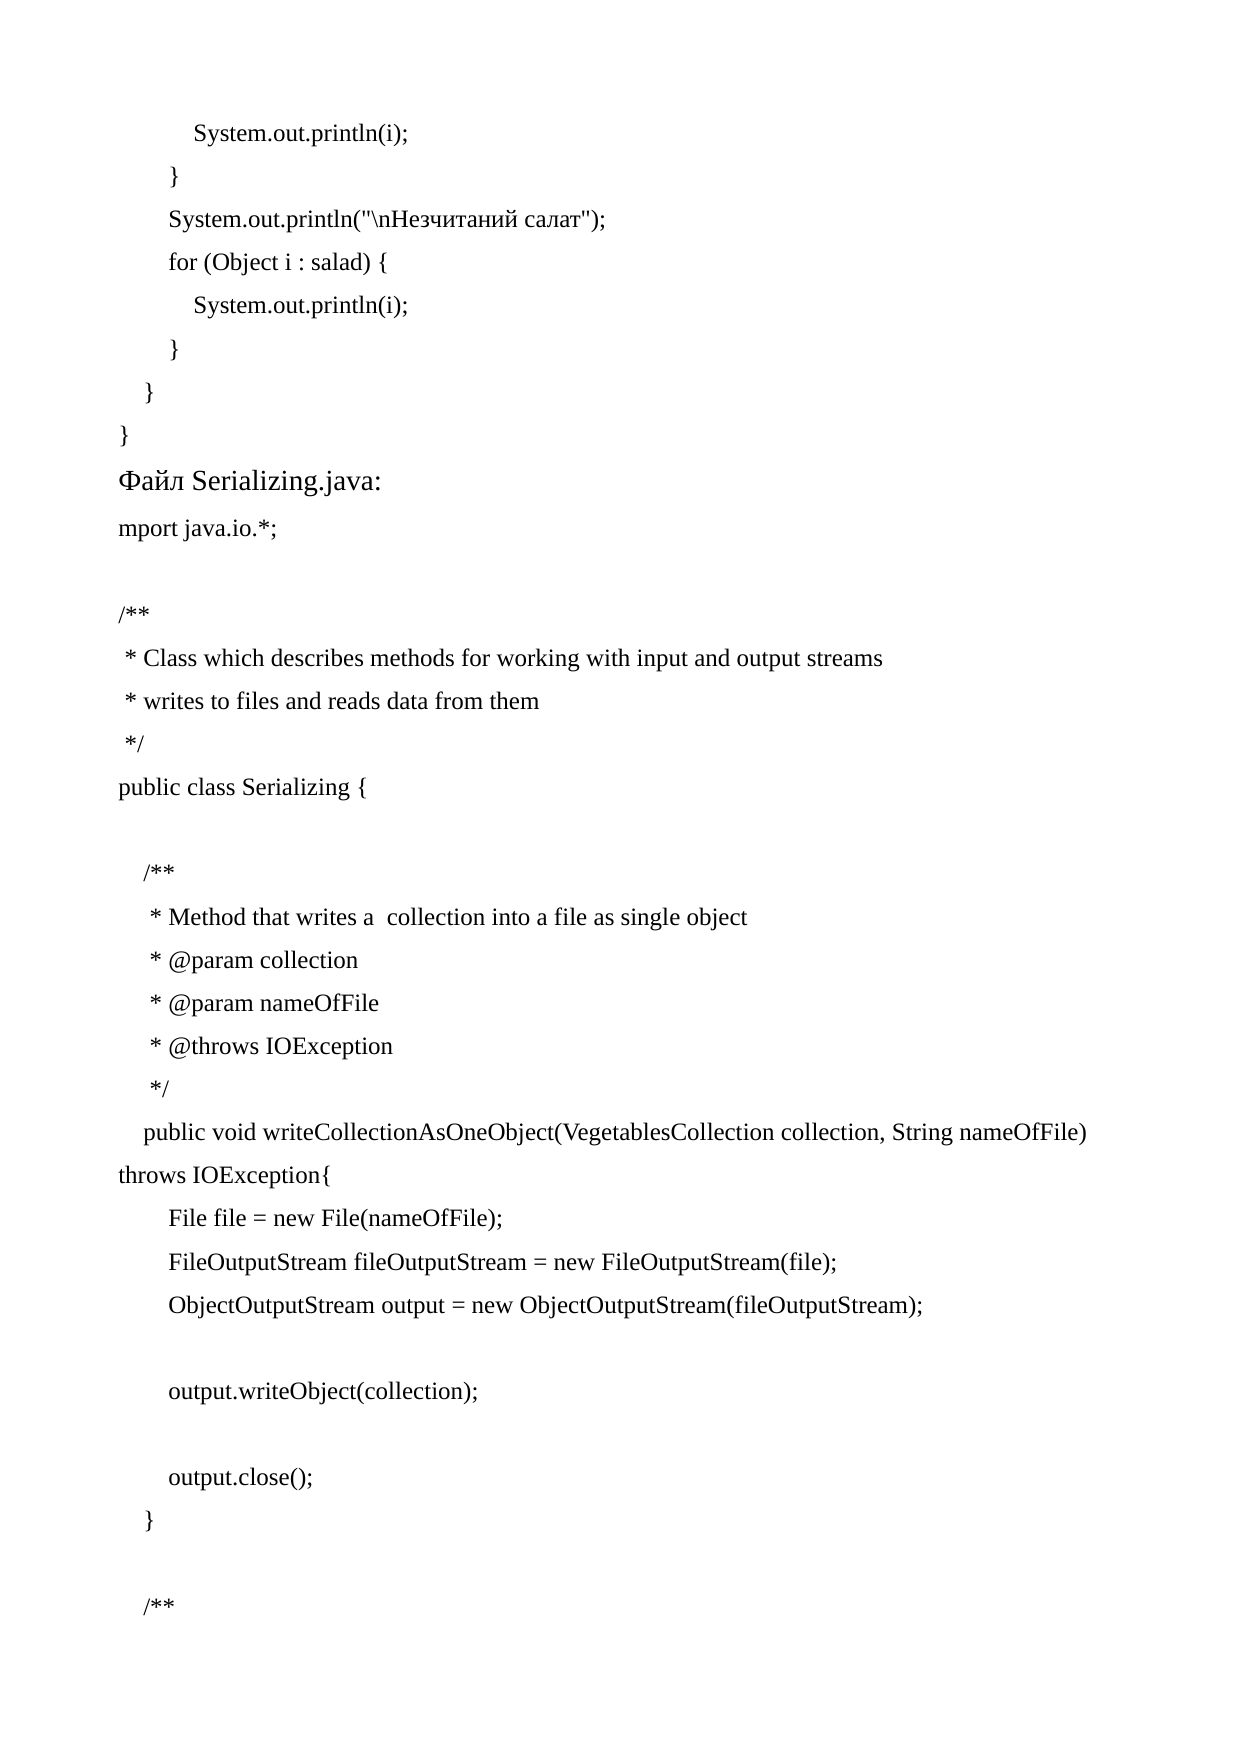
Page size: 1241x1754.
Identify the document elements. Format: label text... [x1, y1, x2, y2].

text */ [118, 1074, 1122, 1103]
text } [118, 1505, 1122, 1534]
text /** [118, 600, 1122, 628]
text /** [118, 1592, 1122, 1620]
text output.close(); [118, 1462, 1122, 1491]
text Файл Serializing.java: [118, 463, 1122, 497]
text ObjectOutputStream output = new ObjectOutputStream(fileOutputStream); [118, 1290, 1122, 1318]
text for (Object i : salad) { [118, 247, 1122, 276]
text System.out.println(i); [118, 291, 1122, 319]
text * writes to files and reads data from them [118, 686, 1122, 715]
text /** [118, 858, 1122, 887]
text output.writeObject(collection); [118, 1376, 1122, 1405]
text System.out.println("\nНезчитаний салат"); [118, 204, 1122, 233]
text } [118, 161, 1122, 190]
text * @param collection [118, 945, 1122, 973]
text public class Serializing { [118, 772, 1122, 801]
text } [118, 420, 1122, 449]
text * @param nameOfFile [118, 988, 1122, 1017]
text mport java.io.*; [118, 513, 1122, 542]
text * Class which describes methods for working with input and output streams [118, 643, 1122, 672]
text FileOutputStream fileOutputStream = new FileOutputStream(file); [118, 1247, 1122, 1275]
text } [118, 334, 1122, 362]
text */ [118, 729, 1122, 758]
text System.out.println(i); [118, 118, 1122, 147]
text File file = new File(nameOfFile); [118, 1203, 1122, 1232]
text * @throws IOException [118, 1031, 1122, 1060]
text public void writeCollectionAsOneObject(VegetablesCollection collection, String nameOfFile) throws IOException{ [118, 1117, 1122, 1189]
text * Method that writes a collection into a file as single object [118, 902, 1122, 930]
text } [118, 377, 1122, 406]
